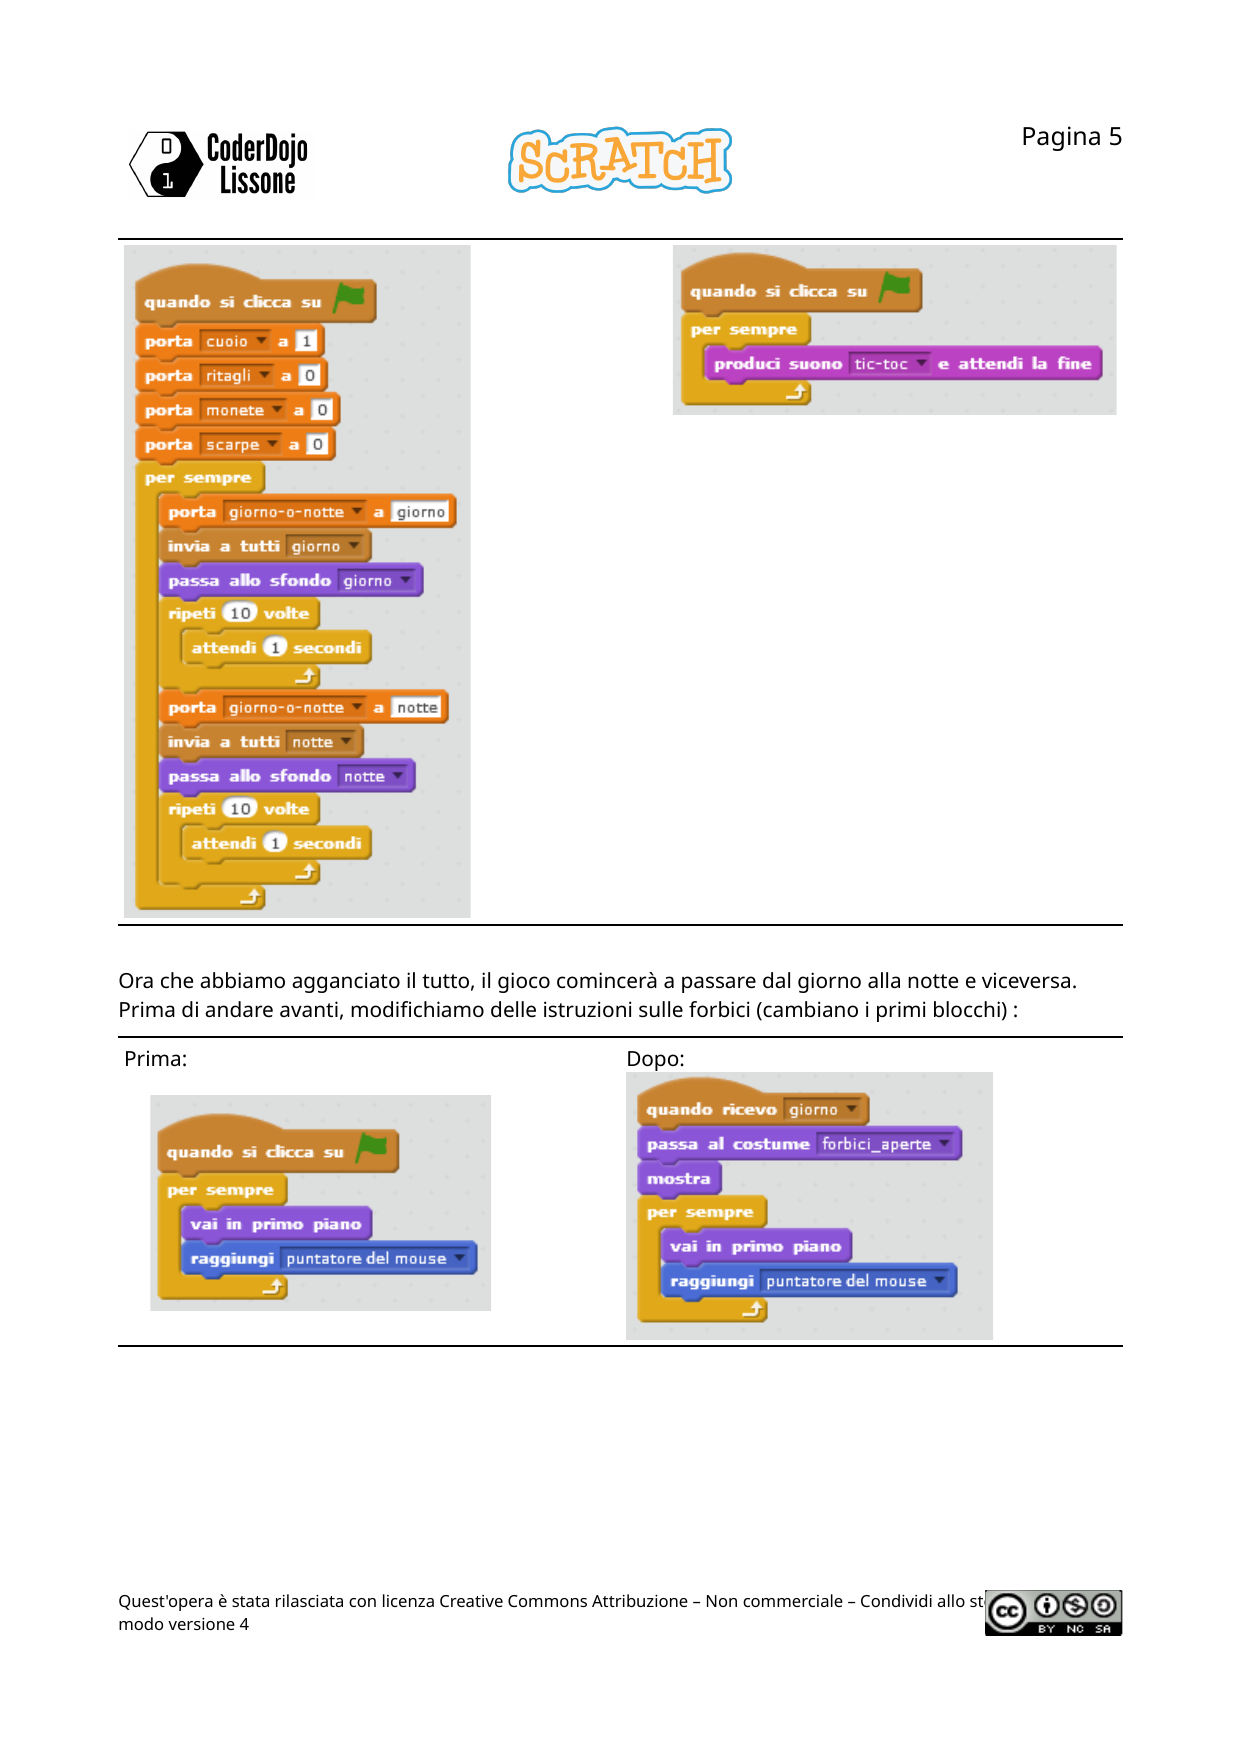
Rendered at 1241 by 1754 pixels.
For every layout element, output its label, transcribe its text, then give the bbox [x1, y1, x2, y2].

picture [507, 126, 733, 195]
picture [123, 245, 471, 918]
table_header [118, 240, 1122, 923]
table_header Dopo: [620, 1038, 1122, 1345]
picture [128, 130, 314, 200]
text Ora che abbiamo agganciato il tutto, il gioco comincerà a passare dal giorno alla notte e viceversa. Prima di andare avanti, modifichiamo delle istruzioni sulle forbici (cambiano i primi blocchi) : [118, 966, 1122, 1023]
picture [985, 1590, 1123, 1636]
picture [626, 1072, 994, 1340]
table_header Prima: [118, 1038, 620, 1345]
picture [672, 245, 1117, 415]
picture [150, 1095, 492, 1311]
